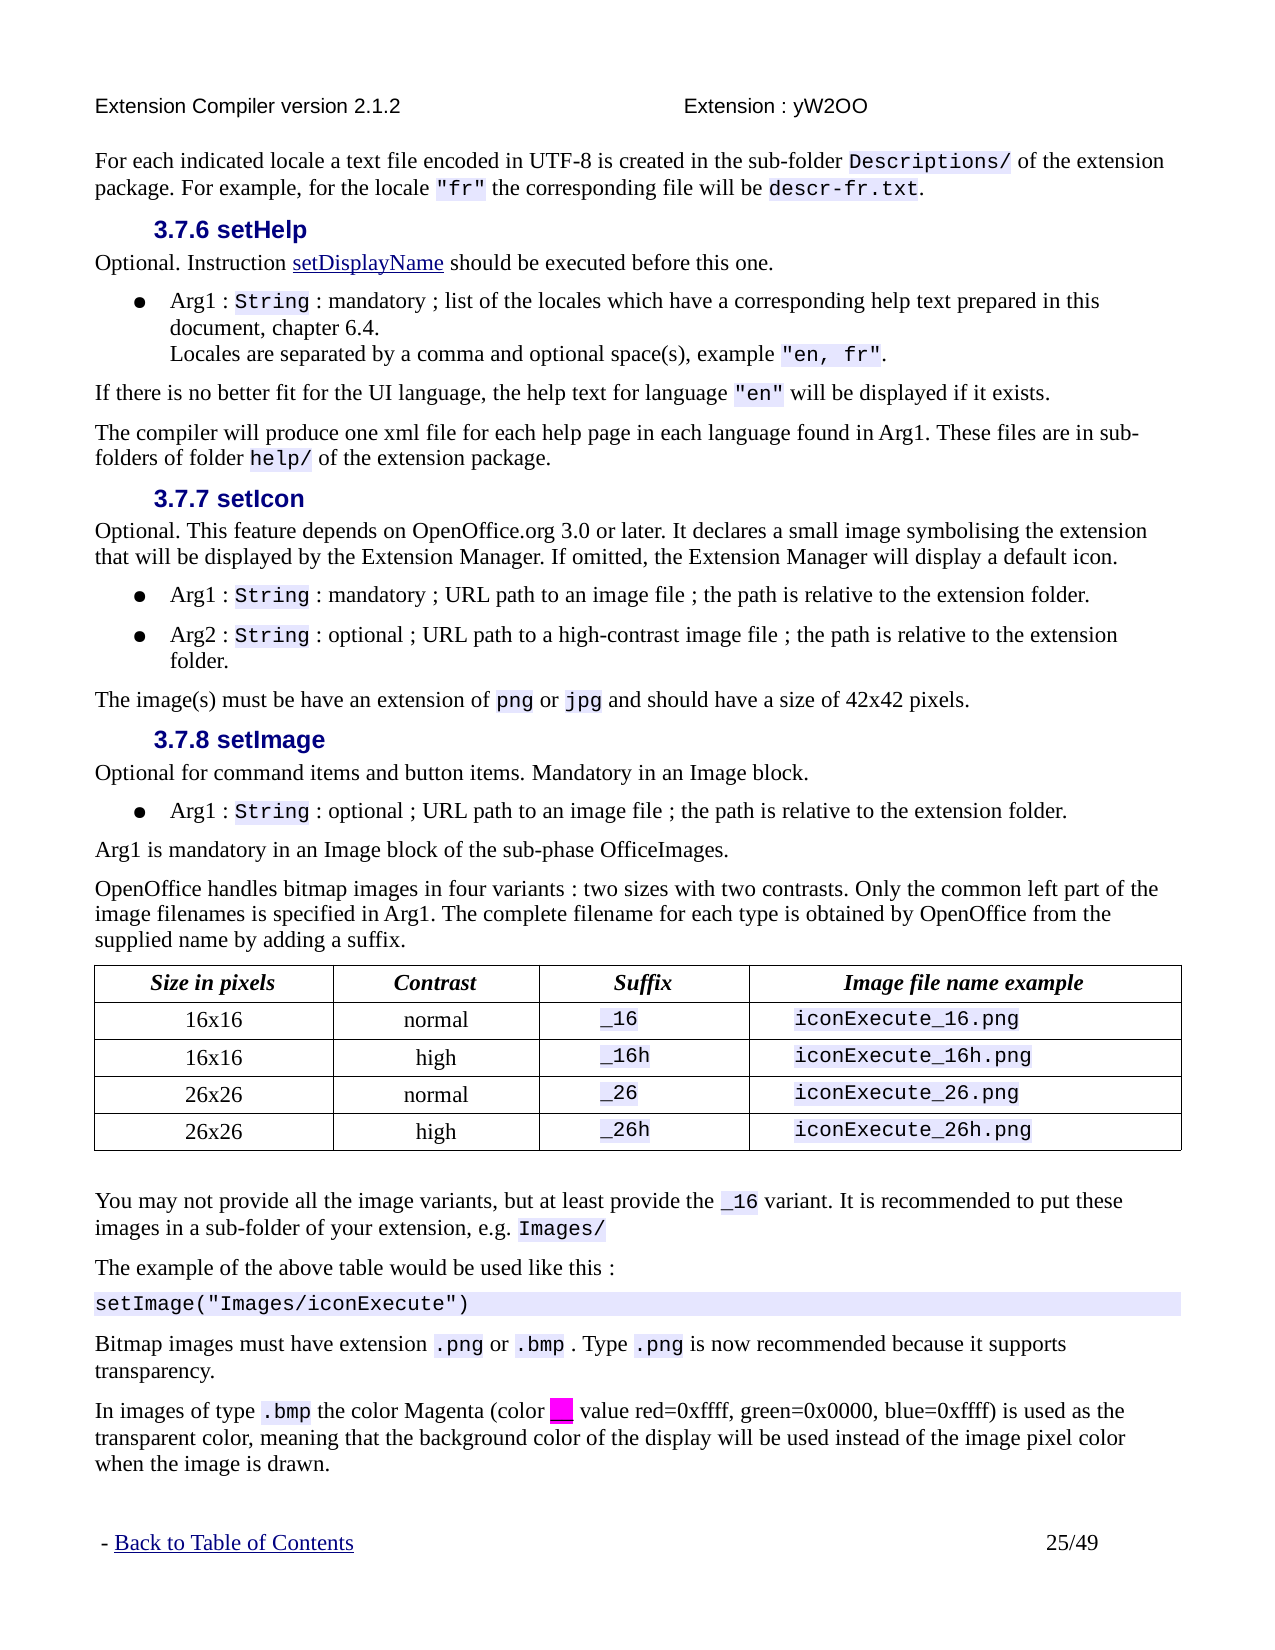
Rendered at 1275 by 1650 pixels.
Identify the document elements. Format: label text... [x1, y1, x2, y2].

text If there is no better fit for the UI language, the help text for language "en" will be displayed if it exists. [94, 380, 1181, 407]
table_cell _26h [540, 1114, 749, 1150]
text Arg1 is mandatory in an Image block of the sub-phase OfficeImages. [94, 837, 1181, 863]
table_cell iconExecute_16h.png [750, 1040, 1181, 1076]
table_cell normal [334, 1077, 539, 1113]
table_header Size in pixels [95, 966, 333, 1002]
subtitle setHelp [153, 216, 1181, 244]
text The image(s) must be have an extension of png or jpg and should have a size of 42x42 pixels. [94, 686, 1181, 713]
table_cell 26x26 [95, 1114, 333, 1150]
table_cell iconExecute_26.png [750, 1077, 1181, 1113]
table_header Image file name example [750, 966, 1181, 1002]
table_cell _16 [540, 1003, 749, 1039]
table_cell _26 [540, 1077, 749, 1113]
table_cell high [334, 1040, 539, 1076]
text The example of the above table would be used like this : [94, 1254, 1181, 1280]
table_header Contrast [334, 966, 539, 1002]
text Optional. This feature depends on OpenOffice.org 3.0 or later. It declares a small image symbolising the extension that will be displayed by the Extension Manager. If omitted, the Extension Manager will display a default icon. [94, 518, 1181, 569]
text In images of type .bmp the color Magenta (color __ value red=0xffff, green=0x0000, blue=0xffff) is used as the transparent color, meaning that the background color of the display will be used instead of the image pixel color when the image is drawn. [94, 1398, 1181, 1476]
list Arg2 : String : optional ; URL path to a high-contrast image file ; the path is relative to the extension folder. [132, 621, 1181, 674]
list Arg1 : String : optional ; URL path to an image file ; the path is relative to the extension folder. [132, 798, 1181, 825]
table_cell _16h [540, 1040, 749, 1076]
text Optional. Instruction setDisplayName should be executed before this one. [94, 250, 1181, 276]
table_cell 26x26 [95, 1077, 333, 1113]
text The compiler will produce one xml file for each help page in each language found in Arg1. These files are in sub-folders of folder help/ of the extension package. [94, 419, 1181, 472]
table_cell 16x16 [95, 1040, 333, 1076]
text For each indicated locale a text file encoded in UTF-8 is created in the sub-folder Descriptions/ of the extension package. For example, for the locale "fr" the corresponding file will be descr-fr.txt. [94, 147, 1181, 201]
text Optional for command items and button items. Mandatory in an Image block. [94, 760, 1181, 785]
table_cell iconExecute_16.png [750, 1003, 1181, 1039]
table_cell iconExecute_26h.png [750, 1114, 1181, 1150]
list Arg1 : String : mandatory ; list of the locales which have a corresponding help text prepared in this document, chapter 6.4. Locales are separated by a comma and optional space(s), example "en, fr". [132, 288, 1181, 367]
text OpenOffice handles bitmap images in four variants : two sizes with two contrasts. Only the common left part of the image filenames is specified in Arg1. The complete filename for each type is obtained by OpenOffice from the supplied name by adding a suffix. [94, 875, 1181, 952]
subtitle setIcon [153, 484, 1181, 512]
text You may not provide all the image variants, but at least provide the _16 variant. It is recommended to put these images in a sub-folder of your extension, e.g. Images/ [94, 1188, 1181, 1242]
subtitle setImage [153, 726, 1181, 754]
table_cell normal [334, 1003, 539, 1039]
text setImage("Images/iconExecute") [94, 1292, 1181, 1316]
text Bitmap images must have extension .png or .bmp . Type .png is now recommended because it supports transparency. [94, 1331, 1181, 1383]
table_cell 16x16 [95, 1003, 333, 1039]
table_header Suffix [540, 966, 749, 1002]
table_cell high [334, 1114, 539, 1150]
list Arg1 : String : mandatory ; URL path to an image file ; the path is relative to the extension folder. [132, 582, 1181, 609]
